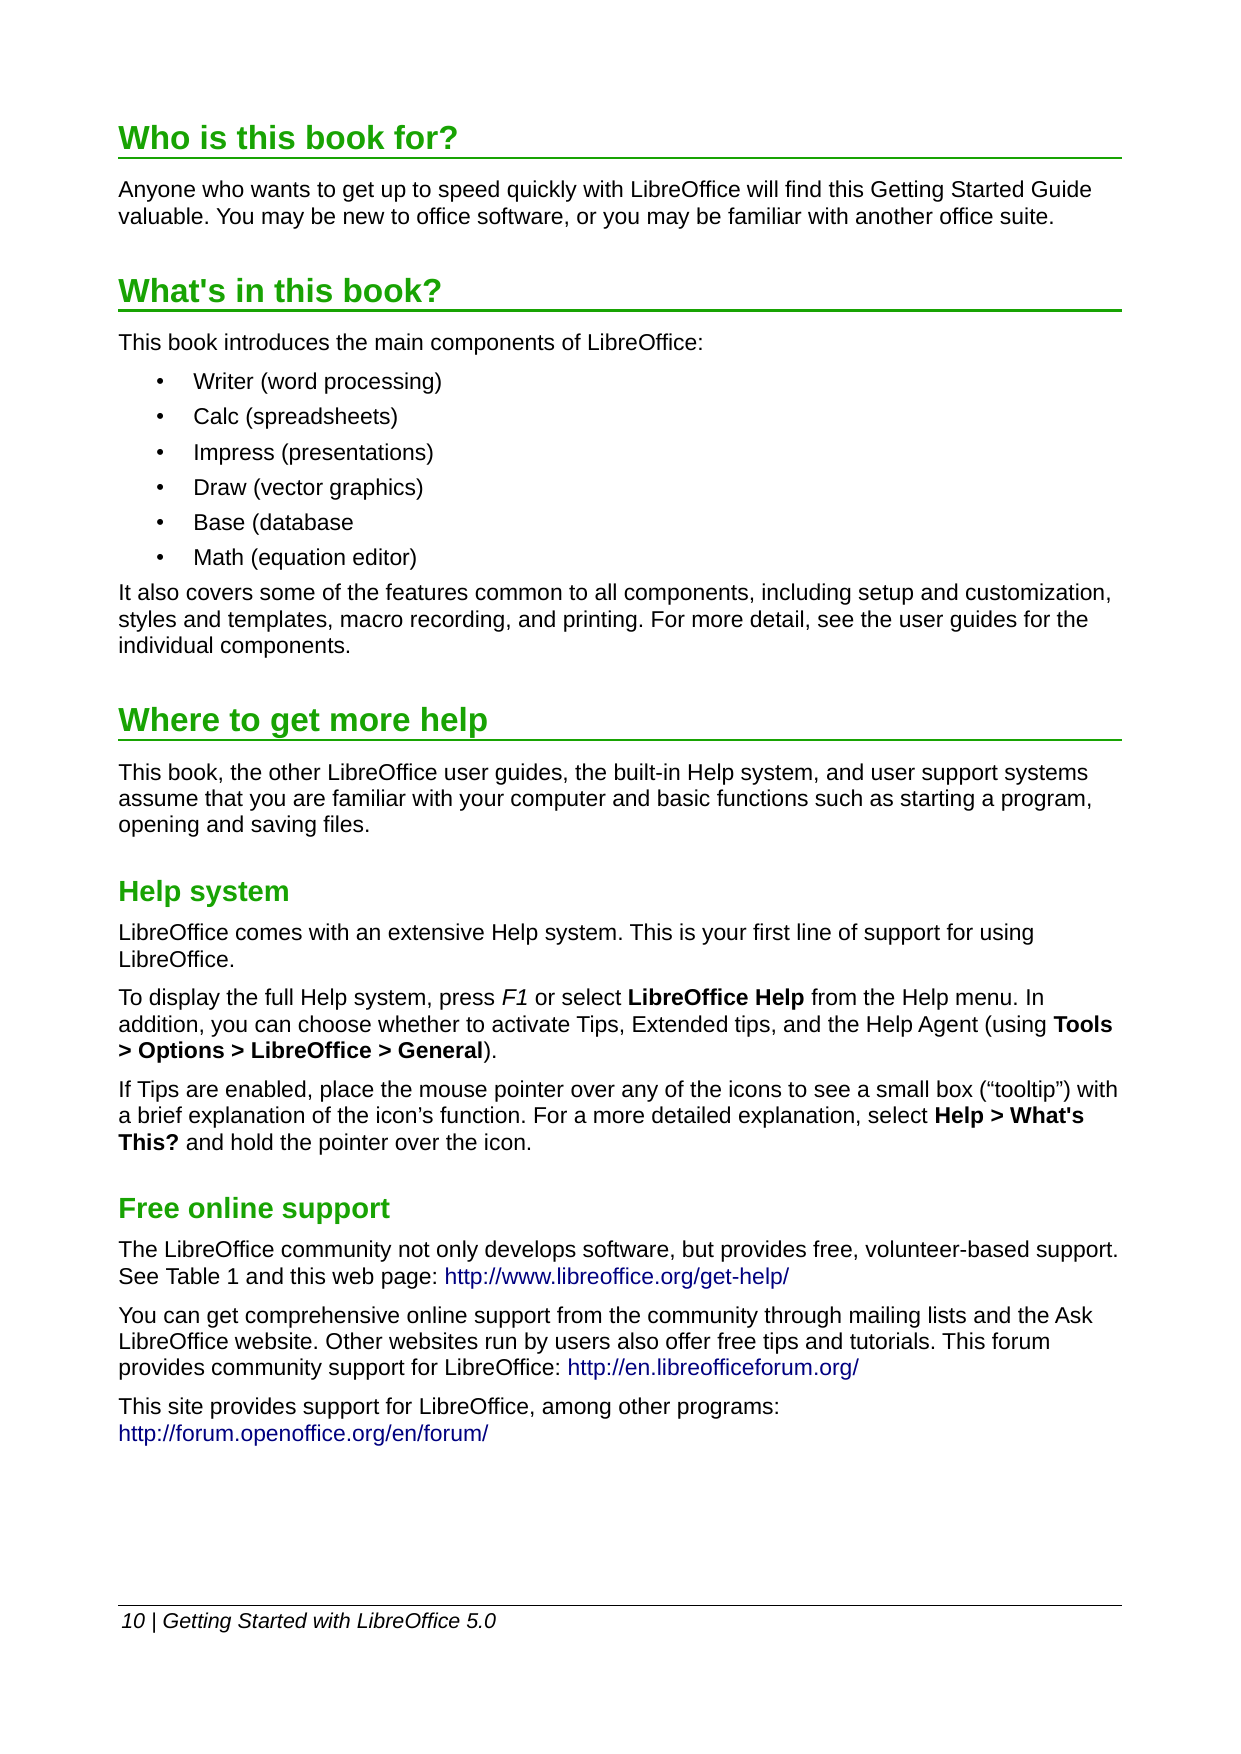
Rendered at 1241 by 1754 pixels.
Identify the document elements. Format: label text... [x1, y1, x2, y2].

list Math (equation editor) [156, 544, 1122, 571]
list Draw (vector graphics) [156, 474, 1122, 500]
list Base (database [156, 509, 1122, 535]
subtitle Help system [118, 874, 1122, 907]
list Calc (spreadsheets) [156, 403, 1122, 430]
subtitle Where to get more help [118, 700, 1122, 739]
text This site provides support for LibreOffice, among other programs: http://forum.openoffice.org/en/forum/ [118, 1393, 1122, 1446]
text If Tips are enabled, place the mouse pointer over any of the icons to see a small box (“tooltip”) with a brief explanation of the icon’s function. For a more detailed explanation, select Help > What's This? and hold the pointer over the icon. [118, 1076, 1122, 1155]
text Anyone who wants to get up to speed quickly with LibreOffice will find this Getting Started Guide valuable. You may be new to office software, or you may be familiar with another office suite. [118, 176, 1122, 229]
subtitle Who is this book for? [118, 118, 1122, 157]
list Writer (word processing) [156, 368, 1122, 394]
text LibreOffice comes with an extensive Help system. This is your first line of support for using LibreOffice. [118, 919, 1122, 972]
subtitle Free online support [118, 1191, 1122, 1225]
text It also covers some of the features common to all components, including setup and customization, styles and templates, macro recording, and printing. For more detail, see the user guides for the individual components. [118, 579, 1122, 658]
subtitle What's in this book? [118, 271, 1122, 309]
list Impress (presentations) [156, 438, 1122, 465]
text This book, the other LibreOffice user guides, the built-in Help system, and user support systems assume that you are familiar with your computer and basic functions such as starting a program, opening and saving files. [118, 759, 1122, 838]
text To display the full Help system, press F1 or select LibreOffice Help from the Help menu. In addition, you can choose whether to activate Tips, Extended tips, and the Help Agent (using Tools > Options > LibreOffice > General). [118, 984, 1122, 1063]
text This book introduces the main components of LibreOffice: [118, 329, 1122, 356]
text The LibreOffice community not only develops software, but provides free, volunteer-based support. See Table 1 and this web page: http://www.libreoffice.org/get-help/ [118, 1236, 1122, 1289]
text You can get comprehensive online support from the community through mailing lists and the Ask LibreOffice website. Other websites run by users also offer free tips and tutorials. This forum provides community support for LibreOffice: http://en.libreofficeforum.org/ [118, 1302, 1122, 1381]
